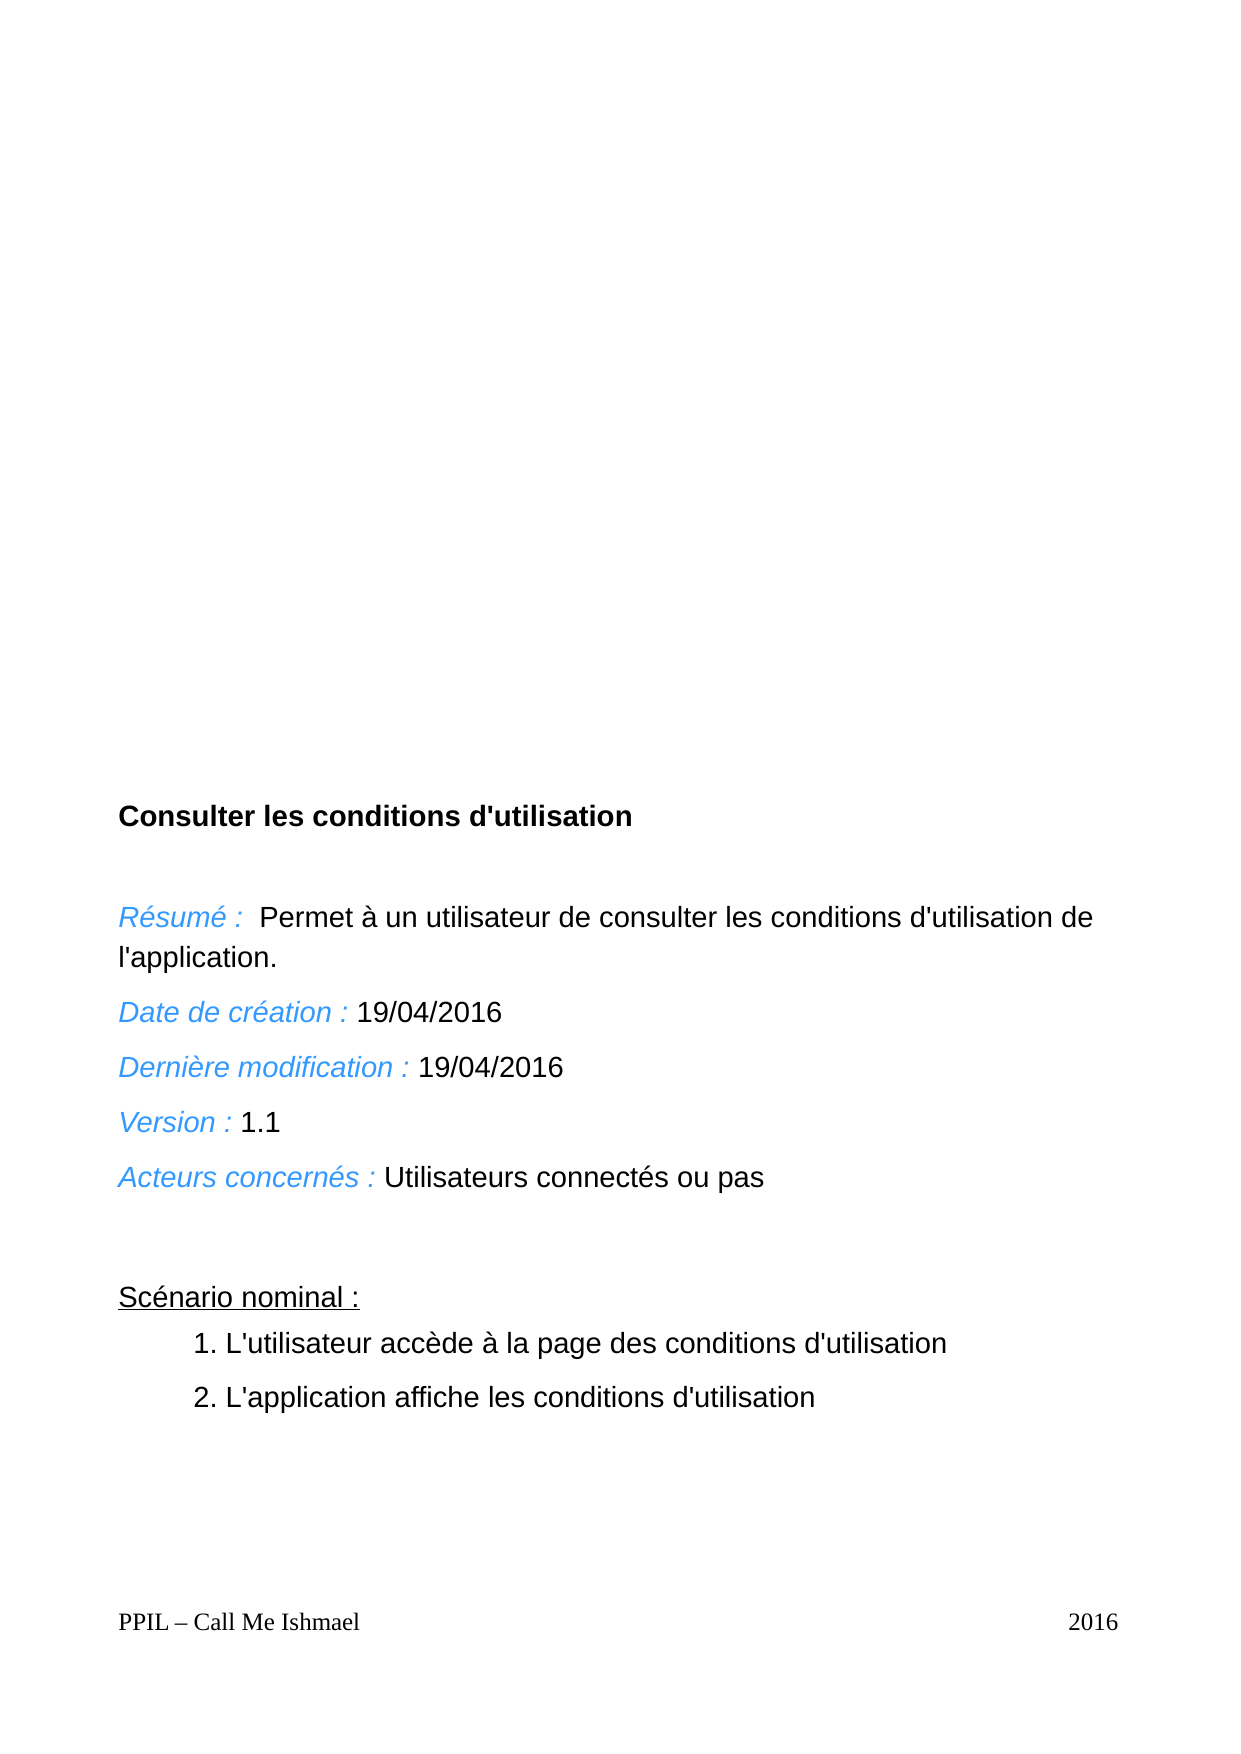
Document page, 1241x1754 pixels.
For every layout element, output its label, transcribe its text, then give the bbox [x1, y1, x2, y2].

text 1. L'utilisateur accède à la page des conditions d'utilisation [118, 1326, 1122, 1359]
subtitle Scénario nominal : [118, 1279, 1122, 1313]
subtitle Consulter les conditions d'utilisation [118, 799, 1122, 833]
text Résumé : Permet à un utilisateur de consulter les conditions d'utilisation de l'application. [118, 900, 1122, 974]
text Acteurs concernés : Utilisateurs connectés ou pas [118, 1159, 1122, 1193]
text Date de création : 19/04/2016 [118, 995, 1122, 1029]
text 2. L'application affiche les conditions d'utilisation [118, 1380, 1122, 1414]
text Dernière modification : 19/04/2016 [118, 1050, 1122, 1083]
text Version : 1.1 [118, 1105, 1122, 1138]
